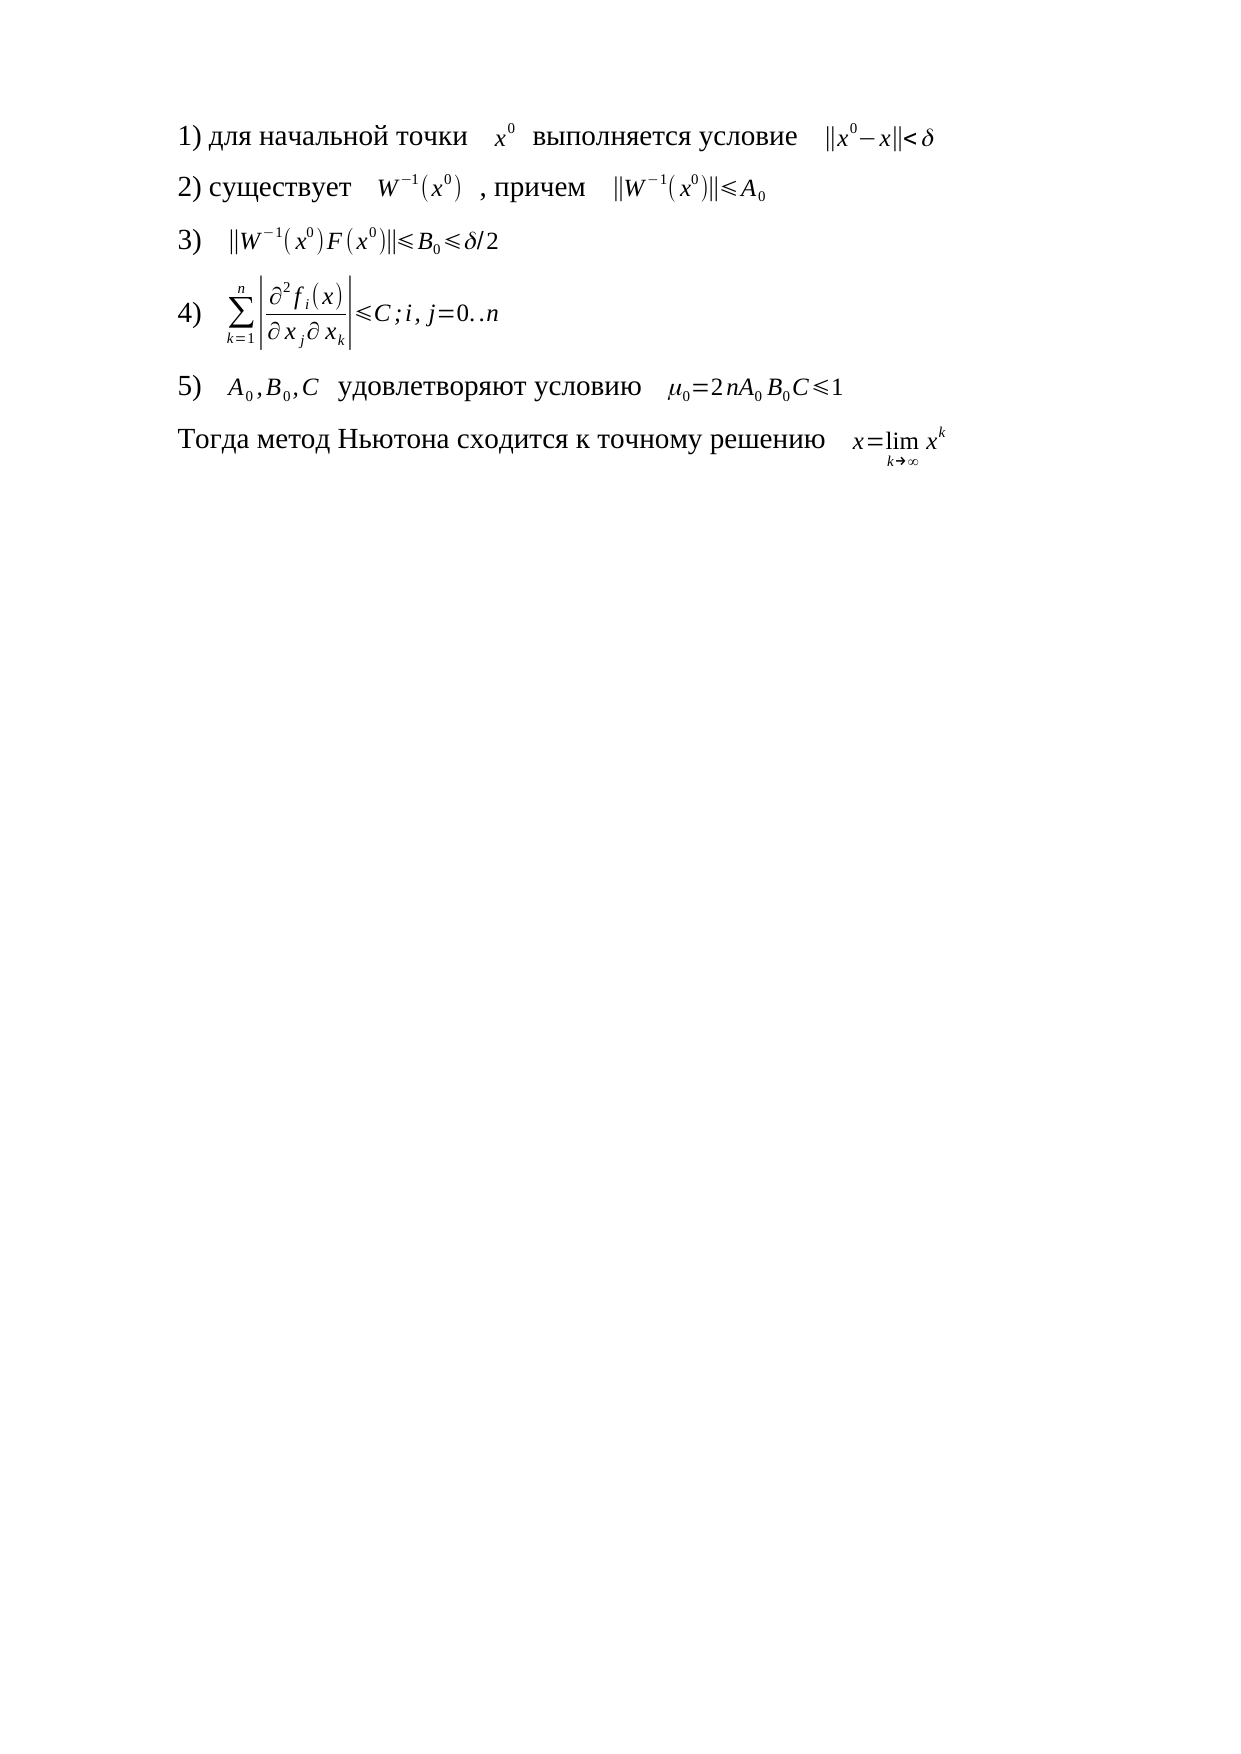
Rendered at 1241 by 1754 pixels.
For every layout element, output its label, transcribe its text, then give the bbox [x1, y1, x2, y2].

text 4) [177, 275, 1152, 352]
text 5) удовлетворяют условию [177, 368, 1152, 405]
text 1) для начальной точки выполняется условие [177, 118, 1152, 152]
text 2) существует , причем [177, 169, 1152, 205]
text 3) [177, 222, 1152, 258]
text Тогда метод Ньютона сходится к точному решению [177, 422, 1152, 471]
